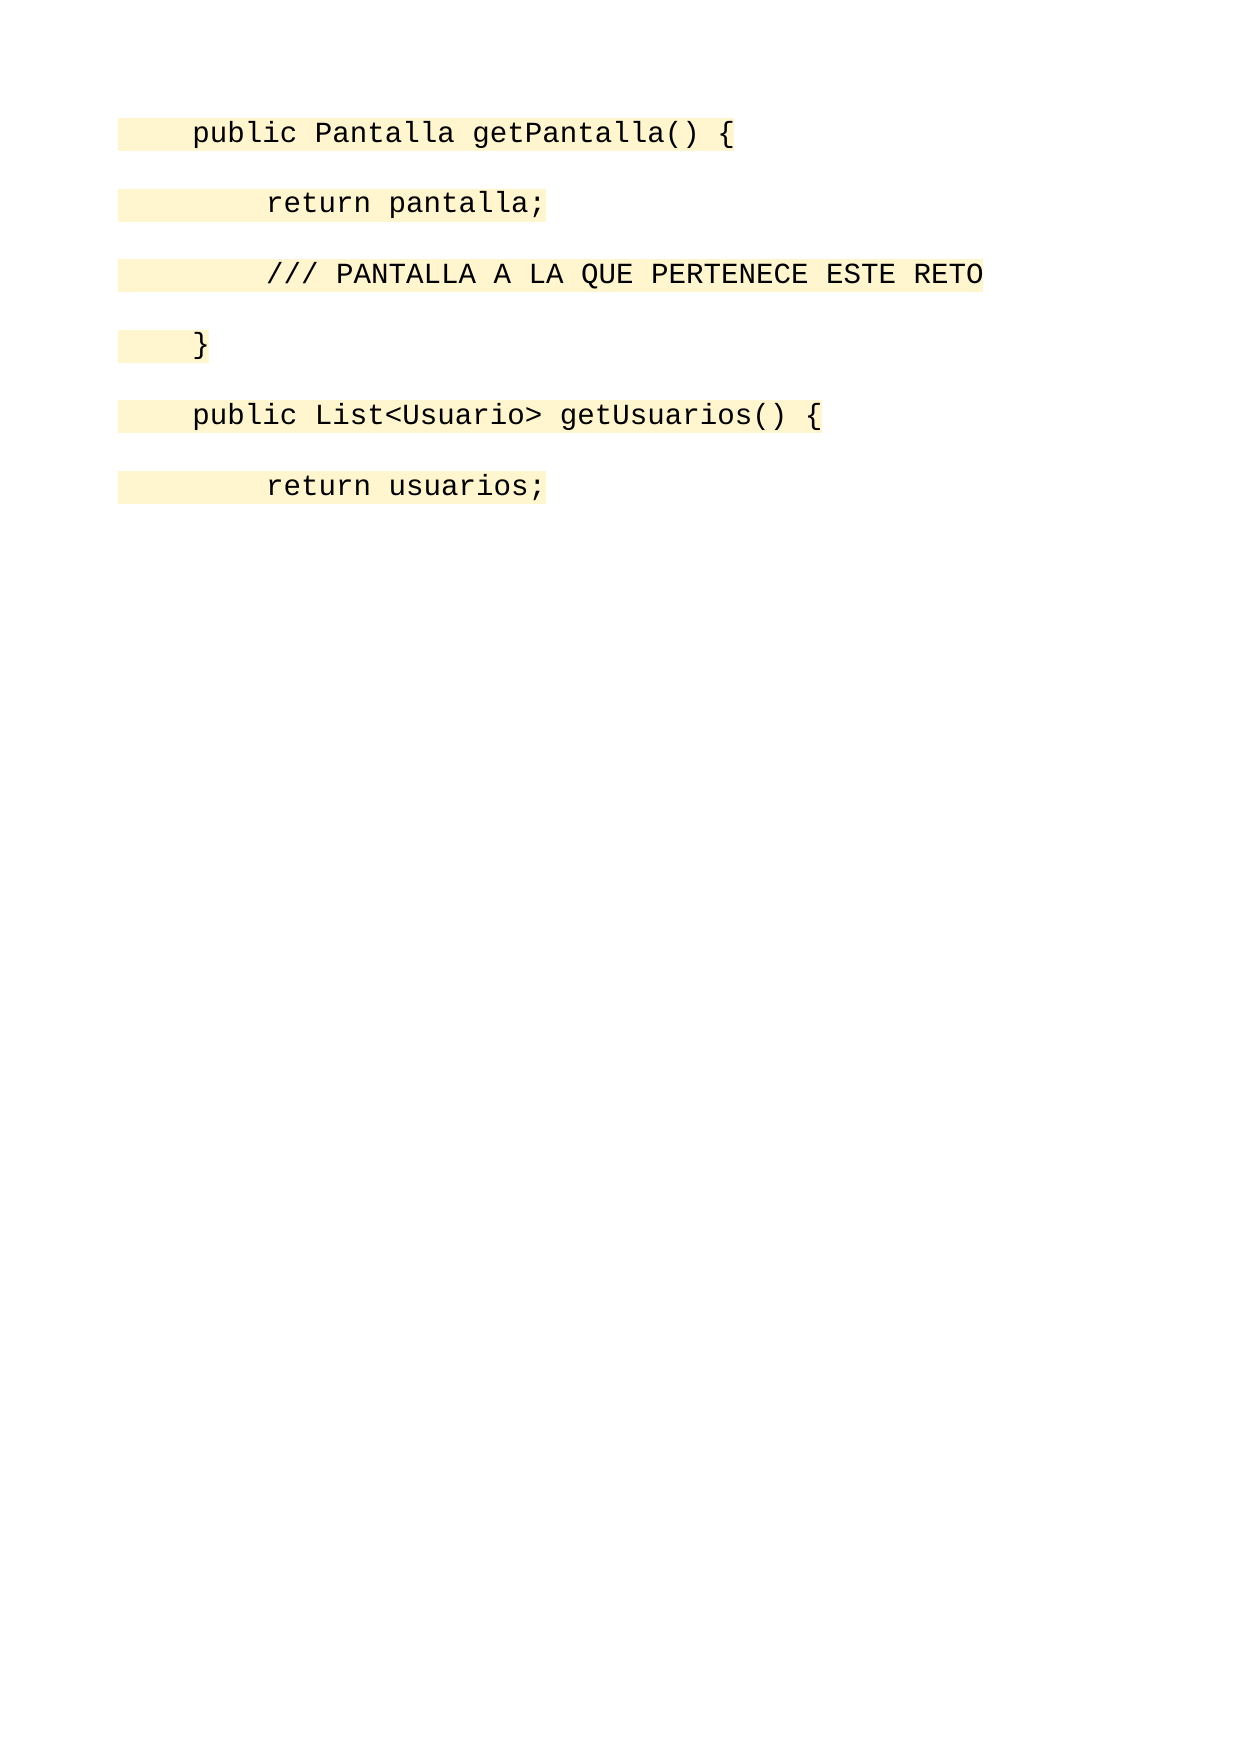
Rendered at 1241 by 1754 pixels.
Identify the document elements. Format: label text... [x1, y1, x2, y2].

text return pantalla; [546, 189, 1122, 222]
text public Pantalla getPantalla() { [734, 118, 1122, 151]
text /// PANTALLA A LA QUE PERTENECE ESTE RETO [983, 259, 1122, 292]
text } [209, 330, 1122, 363]
text return usuarios; [546, 471, 1122, 504]
text public List<Usuario> getUsuarios() { [822, 400, 1122, 433]
